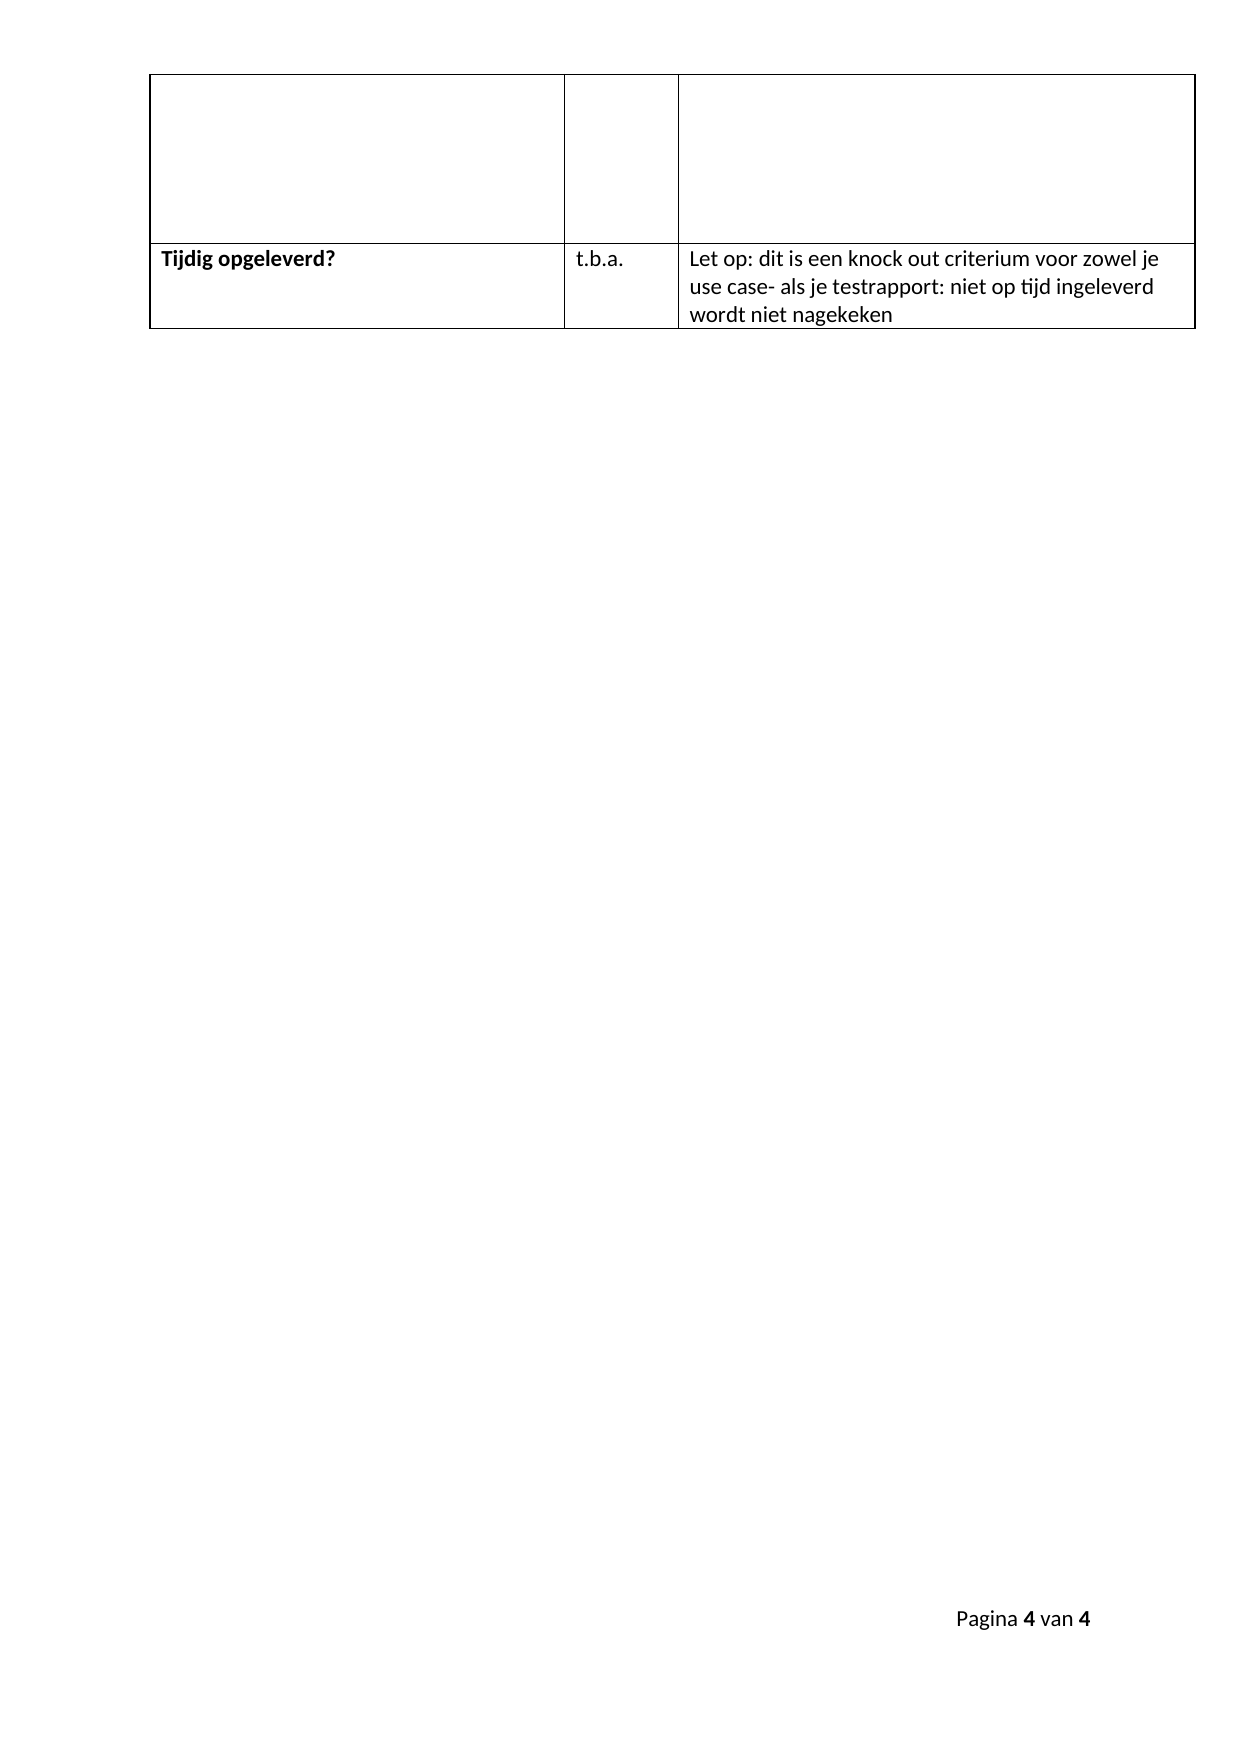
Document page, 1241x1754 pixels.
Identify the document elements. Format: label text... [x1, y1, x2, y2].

table_cell [565, 75, 678, 243]
table_cell t.b.a. [565, 244, 678, 328]
table_cell [151, 75, 564, 243]
table_cell Tijdig opgeleverd? [151, 244, 564, 328]
table_cell [679, 75, 1194, 243]
table_cell Let op: dit is een knock out criterium voor zowel je use case- als je testrapport: niet op tijd ingeleverd wordt niet nagekeken [679, 244, 1194, 328]
